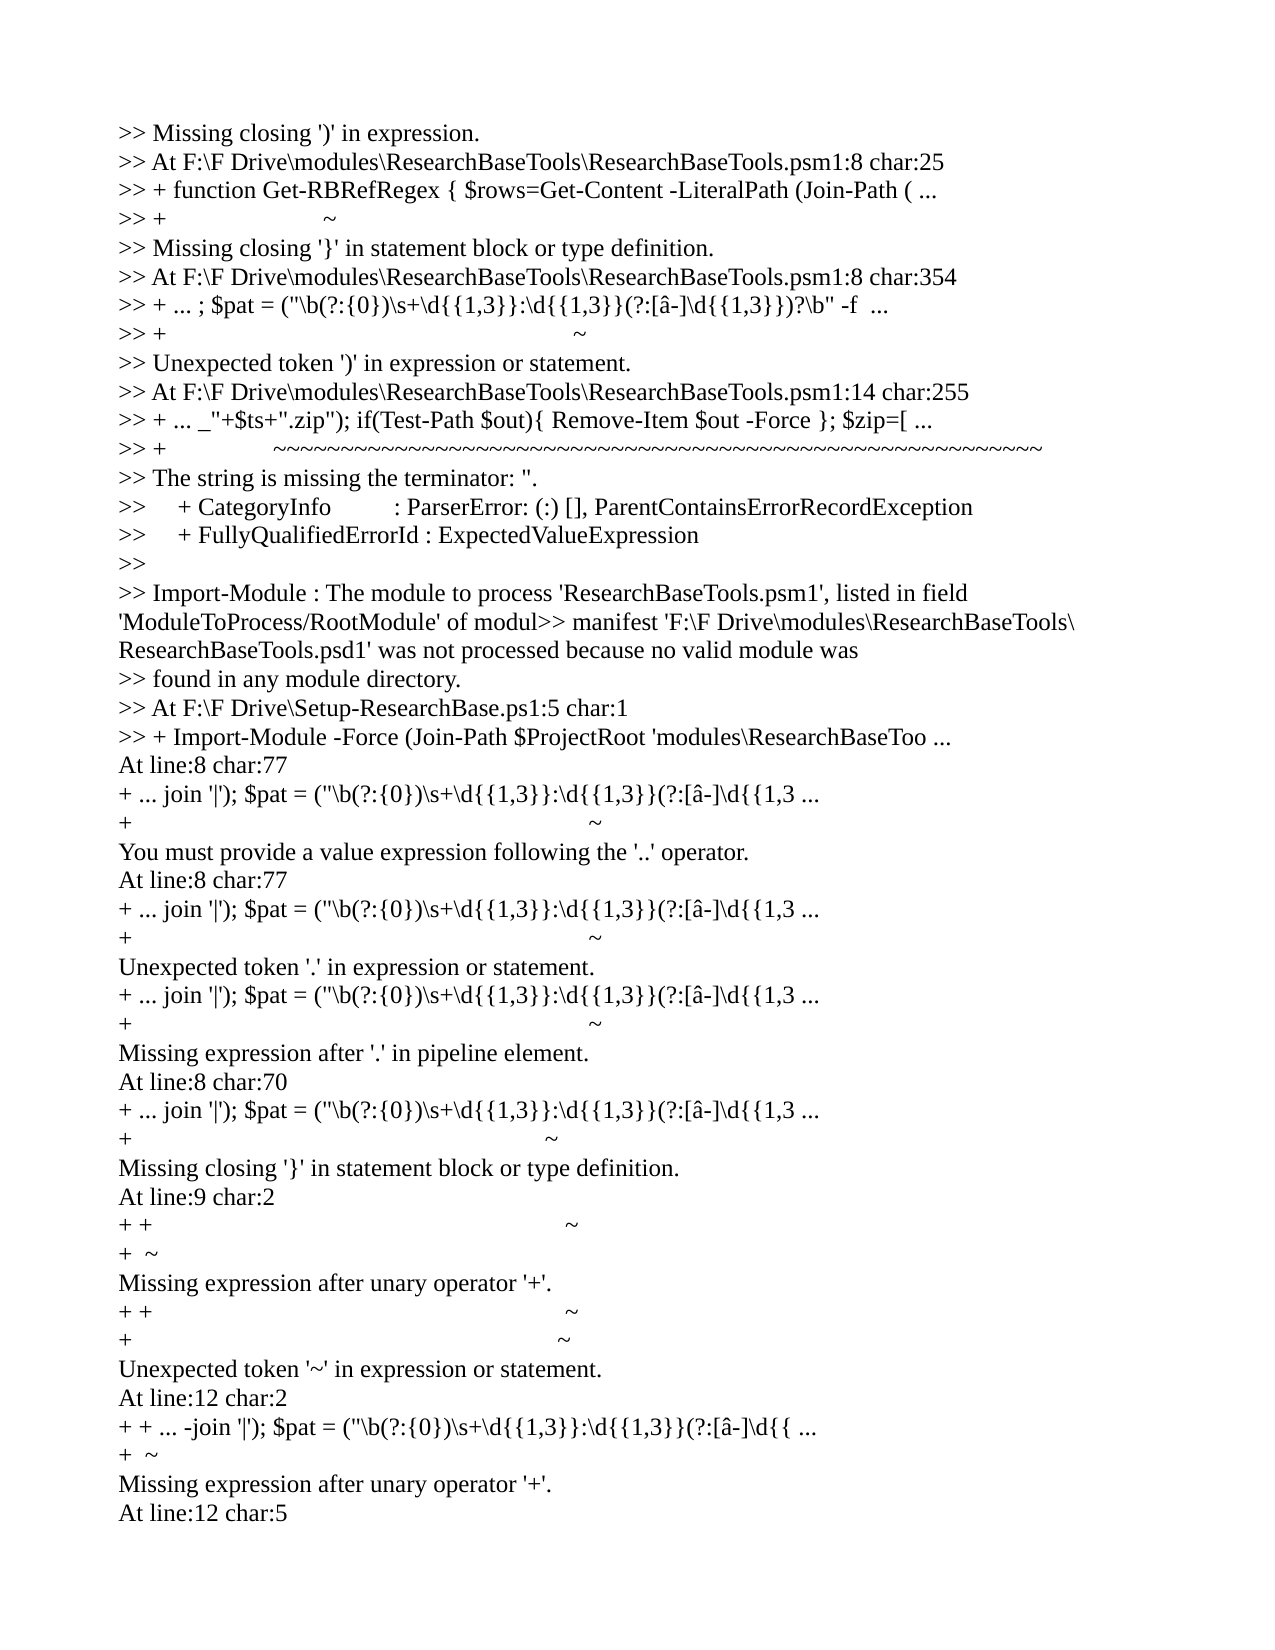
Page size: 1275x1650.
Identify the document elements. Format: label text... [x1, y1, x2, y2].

text >> Missing closing '}' in statement block or type definition. [118, 233, 1157, 262]
text >> Import-Module : The module to process 'ResearchBaseTools.psm1', listed in field 'ModuleToProcess/RootModule' of modul>> manifest 'F:\F Drive\modules\ResearchBaseTools\ResearchBaseTools.psd1' was not processed because no valid module was [118, 578, 1157, 664]
text + ... join '|'); $pat = ("\b(?:{0})\s+\d{{1,3}}:\d{{1,3}}(?:[â-]\d{{1,3 ... [118, 894, 1157, 923]
text >> + ... ; $pat = ("\b(?:{0})\s+\d{{1,3}}:\d{{1,3}}(?:[â-]\d{{1,3}})?\b" -f ... [118, 291, 1157, 319]
text >> + ~ [118, 204, 1157, 233]
text Missing closing '}' in statement block or type definition. [118, 1153, 1157, 1182]
text Missing expression after unary operator '+'. [118, 1268, 1157, 1297]
text + ~ [118, 923, 1157, 952]
text >> + ~ [118, 319, 1157, 348]
text Unexpected token '.' in expression or statement. [118, 952, 1157, 981]
text >> + Import-Module -Force (Join-Path $ProjectRoot 'modules\ResearchBaseToo ... [118, 722, 1157, 751]
text + ~ [118, 1124, 1157, 1153]
text At line:8 char:77 [118, 866, 1157, 894]
text You must provide a value expression following the '..' operator. [118, 837, 1157, 866]
text + ... join '|'); $pat = ("\b(?:{0})\s+\d{{1,3}}:\d{{1,3}}(?:[â-]\d{{1,3 ... [118, 981, 1157, 1009]
text >> + CategoryInfo : ParserError: (:) [], ParentContainsErrorRecordException [118, 492, 1157, 521]
text + ~ [118, 808, 1157, 837]
text + ~ [118, 1239, 1157, 1268]
text At line:12 char:5 [118, 1498, 1157, 1527]
text + + ~ [118, 1297, 1157, 1326]
text >> The string is missing the terminator: ". [118, 463, 1157, 492]
text + ... join '|'); $pat = ("\b(?:{0})\s+\d{{1,3}}:\d{{1,3}}(?:[â-]\d{{1,3 ... [118, 1096, 1157, 1124]
text + ~ [118, 1009, 1157, 1038]
text >> At F:\F Drive\modules\ResearchBaseTools\ResearchBaseTools.psm1:8 char:25 [118, 147, 1157, 176]
text + ~ [118, 1441, 1157, 1469]
text >> + ~~~~~~~~~~~~~~~~~~~~~~~~~~~~~~~~~~~~~~~~~~~~~~~~~~~~~~~~~ [118, 434, 1157, 463]
text At line:9 char:2 [118, 1182, 1157, 1211]
text >> + FullyQualifiedErrorId : ExpectedValueExpression [118, 521, 1157, 549]
text >> + function Get-RBRefRegex { $rows=Get-Content -LiteralPath (Join-Path ( ... [118, 176, 1157, 204]
text Unexpected token '~' in expression or statement. [118, 1354, 1157, 1383]
text Missing expression after unary operator '+'. [118, 1469, 1157, 1498]
text >> found in any module directory. [118, 664, 1157, 693]
text At line:8 char:77 [118, 751, 1157, 779]
text + + ~ [118, 1211, 1157, 1239]
text >> [118, 549, 1157, 578]
text At line:12 char:2 [118, 1383, 1157, 1412]
text At line:8 char:70 [118, 1067, 1157, 1096]
text >> At F:\F Drive\modules\ResearchBaseTools\ResearchBaseTools.psm1:8 char:354 [118, 262, 1157, 291]
text >> At F:\F Drive\Setup-ResearchBase.ps1:5 char:1 [118, 693, 1157, 722]
text + + ... -join '|'); $pat = ("\b(?:{0})\s+\d{{1,3}}:\d{{1,3}}(?:[â-]\d{{ ... [118, 1412, 1157, 1441]
text + ~ [118, 1326, 1157, 1354]
text >> + ... _"+$ts+".zip"); if(Test-Path $out){ Remove-Item $out -Force }; $zip=[ ... [118, 406, 1157, 434]
text Missing expression after '.' in pipeline element. [118, 1038, 1157, 1067]
text + ... join '|'); $pat = ("\b(?:{0})\s+\d{{1,3}}:\d{{1,3}}(?:[â-]\d{{1,3 ... [118, 779, 1157, 808]
text >> Unexpected token ')' in expression or statement. [118, 348, 1157, 377]
text >> At F:\F Drive\modules\ResearchBaseTools\ResearchBaseTools.psm1:14 char:255 [118, 377, 1157, 406]
text >> Missing closing ')' in expression. [118, 118, 1157, 147]
